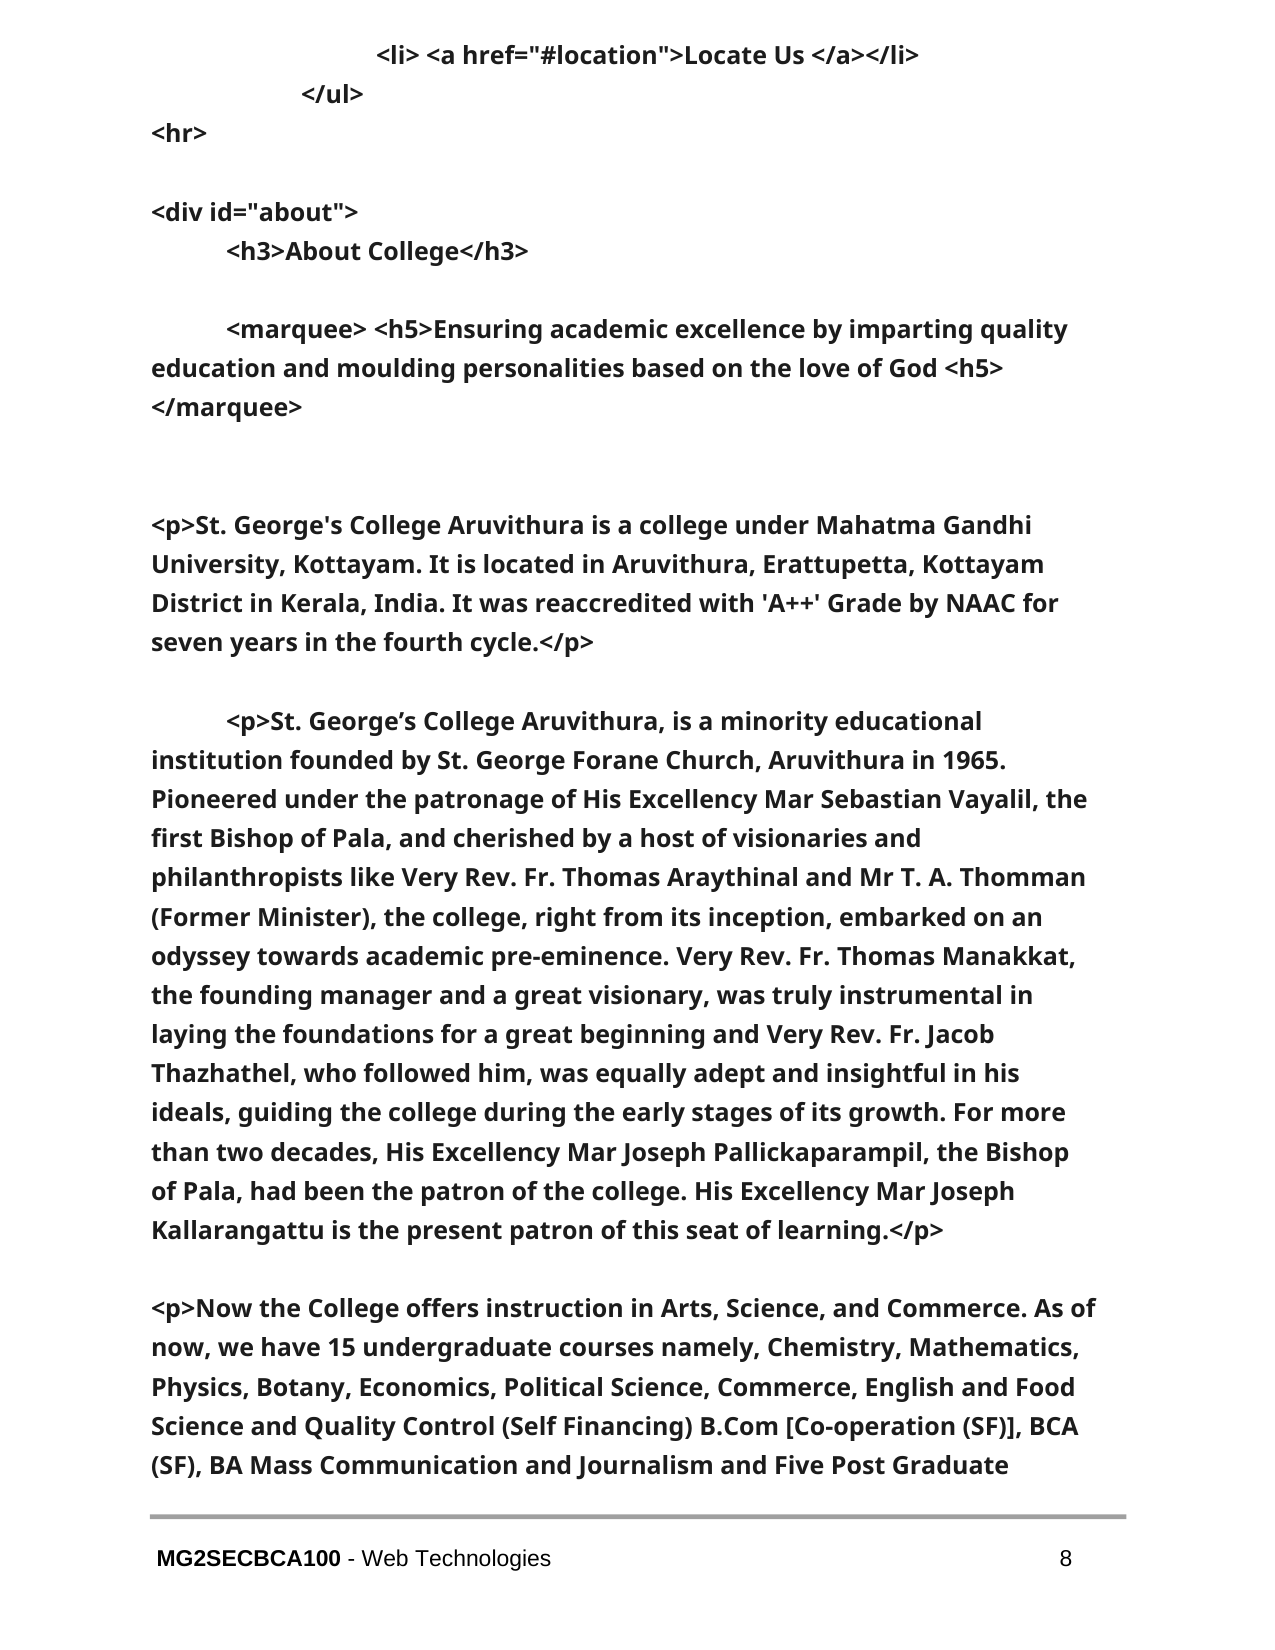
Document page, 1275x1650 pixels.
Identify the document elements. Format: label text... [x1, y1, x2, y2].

table_header <li> <a href="#location">Locate Us </a></li> </ul> <hr> <div id="about"> <h3>About College</h3> <marquee> <h5>Ensuring academic excellence by imparting quality education and moulding personalities based on the love of God <h5> </marquee> <p>St. George's College Aruvithura is a college under Mahatma Gandhi University, Kottayam. It is located in Aruvithura, Erattupetta, Kottayam District in Kerala, India. It was reaccredited with 'A++' Grade by NAAC for seven years in the fourth cycle.</p> <p>St. George’s College Aruvithura, is a minority educational institution founded by St. George Forane Church, Aruvithura in 1965. Pioneered under the patronage of His Excellency Mar Sebastian Vayalil, the first Bishop of Pala, and cherished by a host of visionaries and philanthropists like Very Rev. Fr. Thomas Araythinal and Mr T. A. Thomman (Former Minister), the college, right from its inception, embarked on an odyssey towards academic pre-eminence. Very Rev. Fr. Thomas Manakkat, the founding manager and a great visionary, was truly instrumental in laying the foundations for a great beginning and Very Rev. Fr. Jacob Thazhathel, who followed him, was equally adept and insightful in his ideals, guiding the college during the early stages of its growth. For more than two decades, His Excellency Mar Joseph Pallickaparampil, the Bishop of Pala, had been the patron of the college. His Excellency Mar Joseph Kallarangattu is the present patron of this seat of learning.</p> <p>Now the College offers instruction in Arts, Science, and Commerce. As of now, we have 15 undergraduate courses namely, Chemistry, Mathematics, Physics, Botany, Economics, Political Science, Commerce, English and Food Science and Quality Control (Self Financing) B.Com [Co-operation (SF)], BCA (SF), BA Mass Communication and Journalism and Five Post Graduate [140, 38, 1110, 1482]
